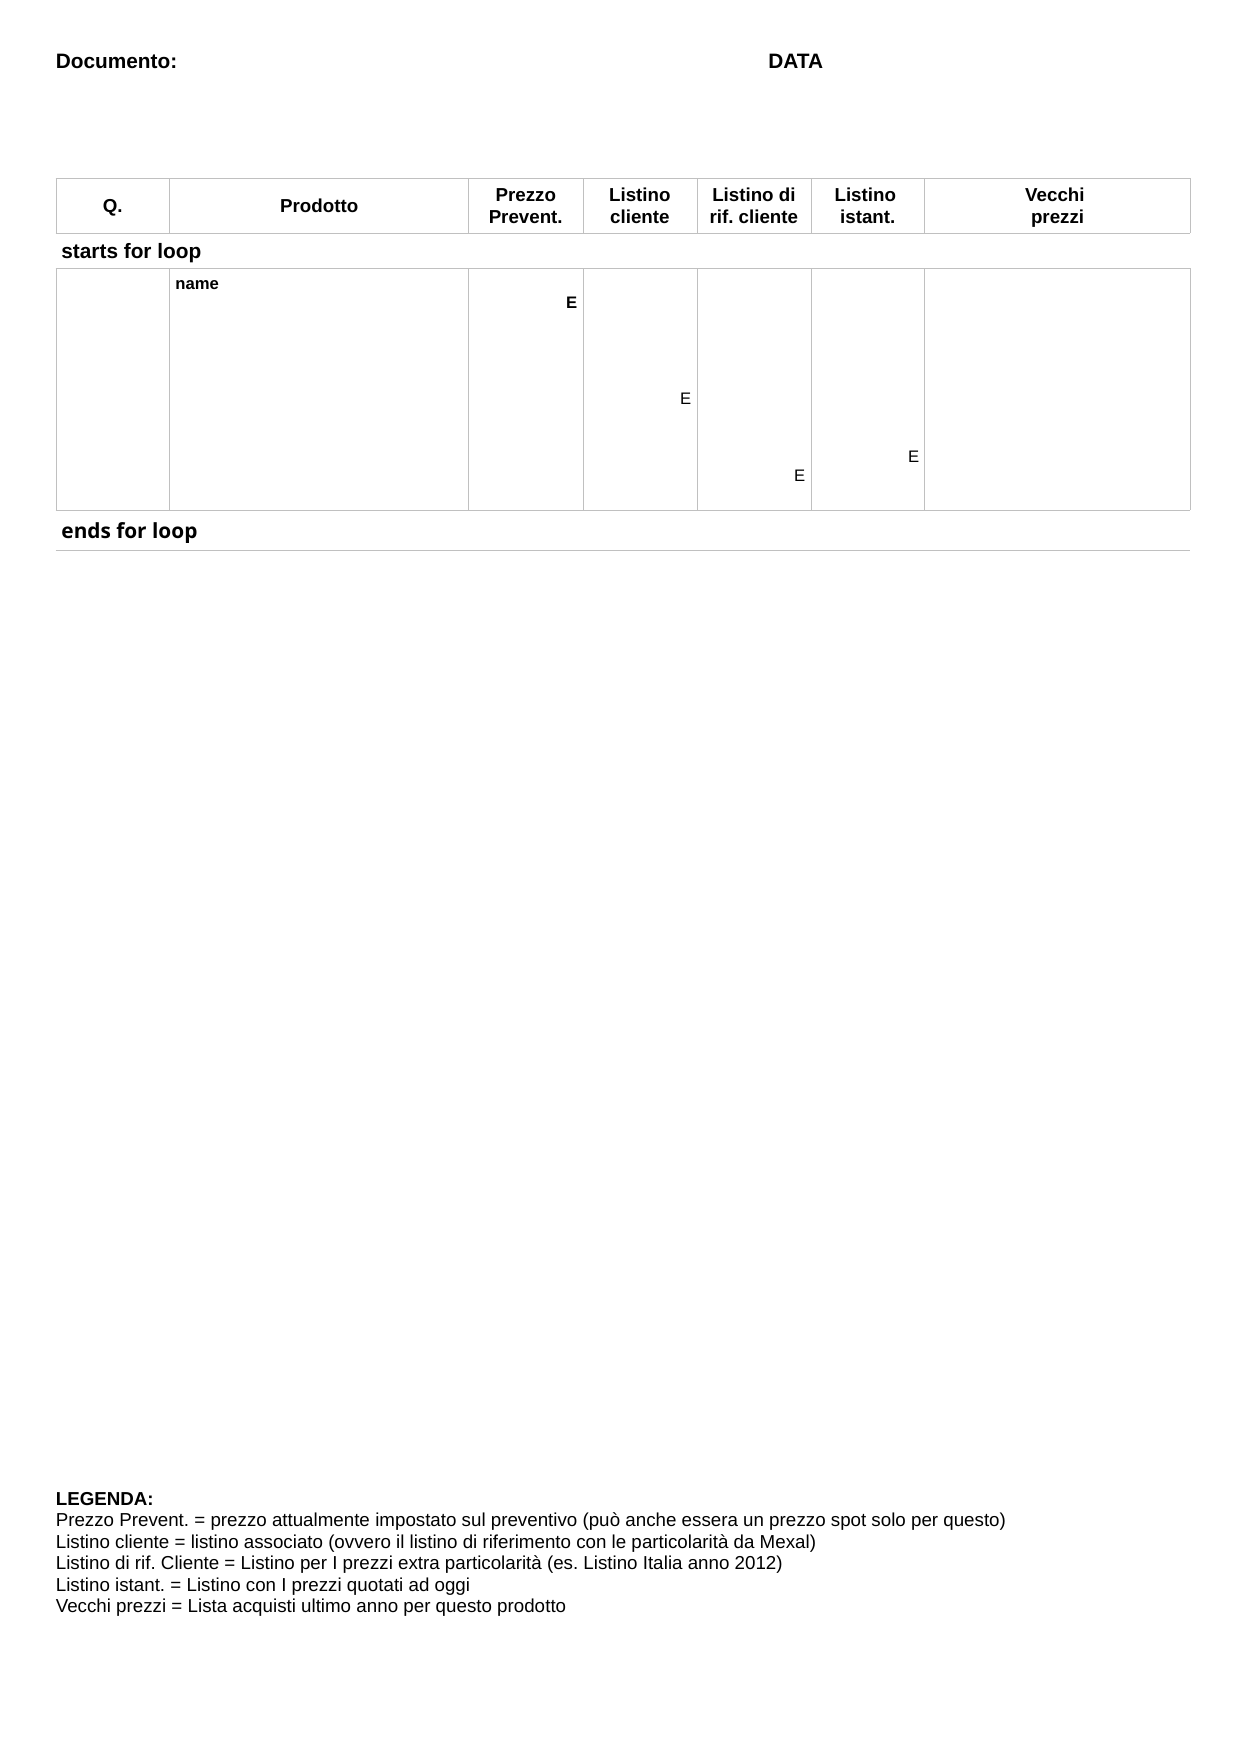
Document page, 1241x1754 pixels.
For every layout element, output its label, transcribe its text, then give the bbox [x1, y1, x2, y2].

table_cell <if test="o.partner_id.pricelist_model_history_id.id"><product_pricelist(item.product_id.id,o.partner_id.pricelist_model_history_id.id)> E </if> [698, 269, 811, 510]
table_cell <product_pricelist_old(o.id,item.product_id.id,o.partner_id.id)> [925, 269, 1190, 510]
table_cell <if test="o.partner_id.pricelist_model_id.id"><product_pricelist(item.product_id.id,o.partner_id.pricelist_model_id.id)> E </if> [812, 269, 924, 510]
table_cell starts for loop [56, 234, 1190, 268]
table_header Vecchi prezzi [925, 179, 1190, 233]
table_cell <item.product_uom_qty> <item.product_uom.name> [57, 269, 169, 510]
table_cell name [170, 269, 468, 510]
text <o.partner_id.name> <o.partner_id.street> <o.partner_id.zip> [56, 130, 1193, 154]
table_cell <item.price_unit> E [469, 269, 583, 510]
table_header Prodotto [170, 179, 468, 233]
text <o.partner_id.name> [56, 106, 1193, 130]
table_header Listino istant. [812, 179, 924, 233]
table_cell <if test="o.pricelist_id.id"><product_pricelist(item.product_id.id,o.pricelist_id.id)> E </if> [584, 269, 697, 510]
table_header Prezzo Prevent. [469, 179, 583, 233]
table_header Listino di rif. cliente [698, 179, 811, 233]
table_header Q. [57, 179, 169, 233]
table_header Listino cliente [584, 179, 697, 233]
table_cell ends for loop [56, 511, 1190, 550]
